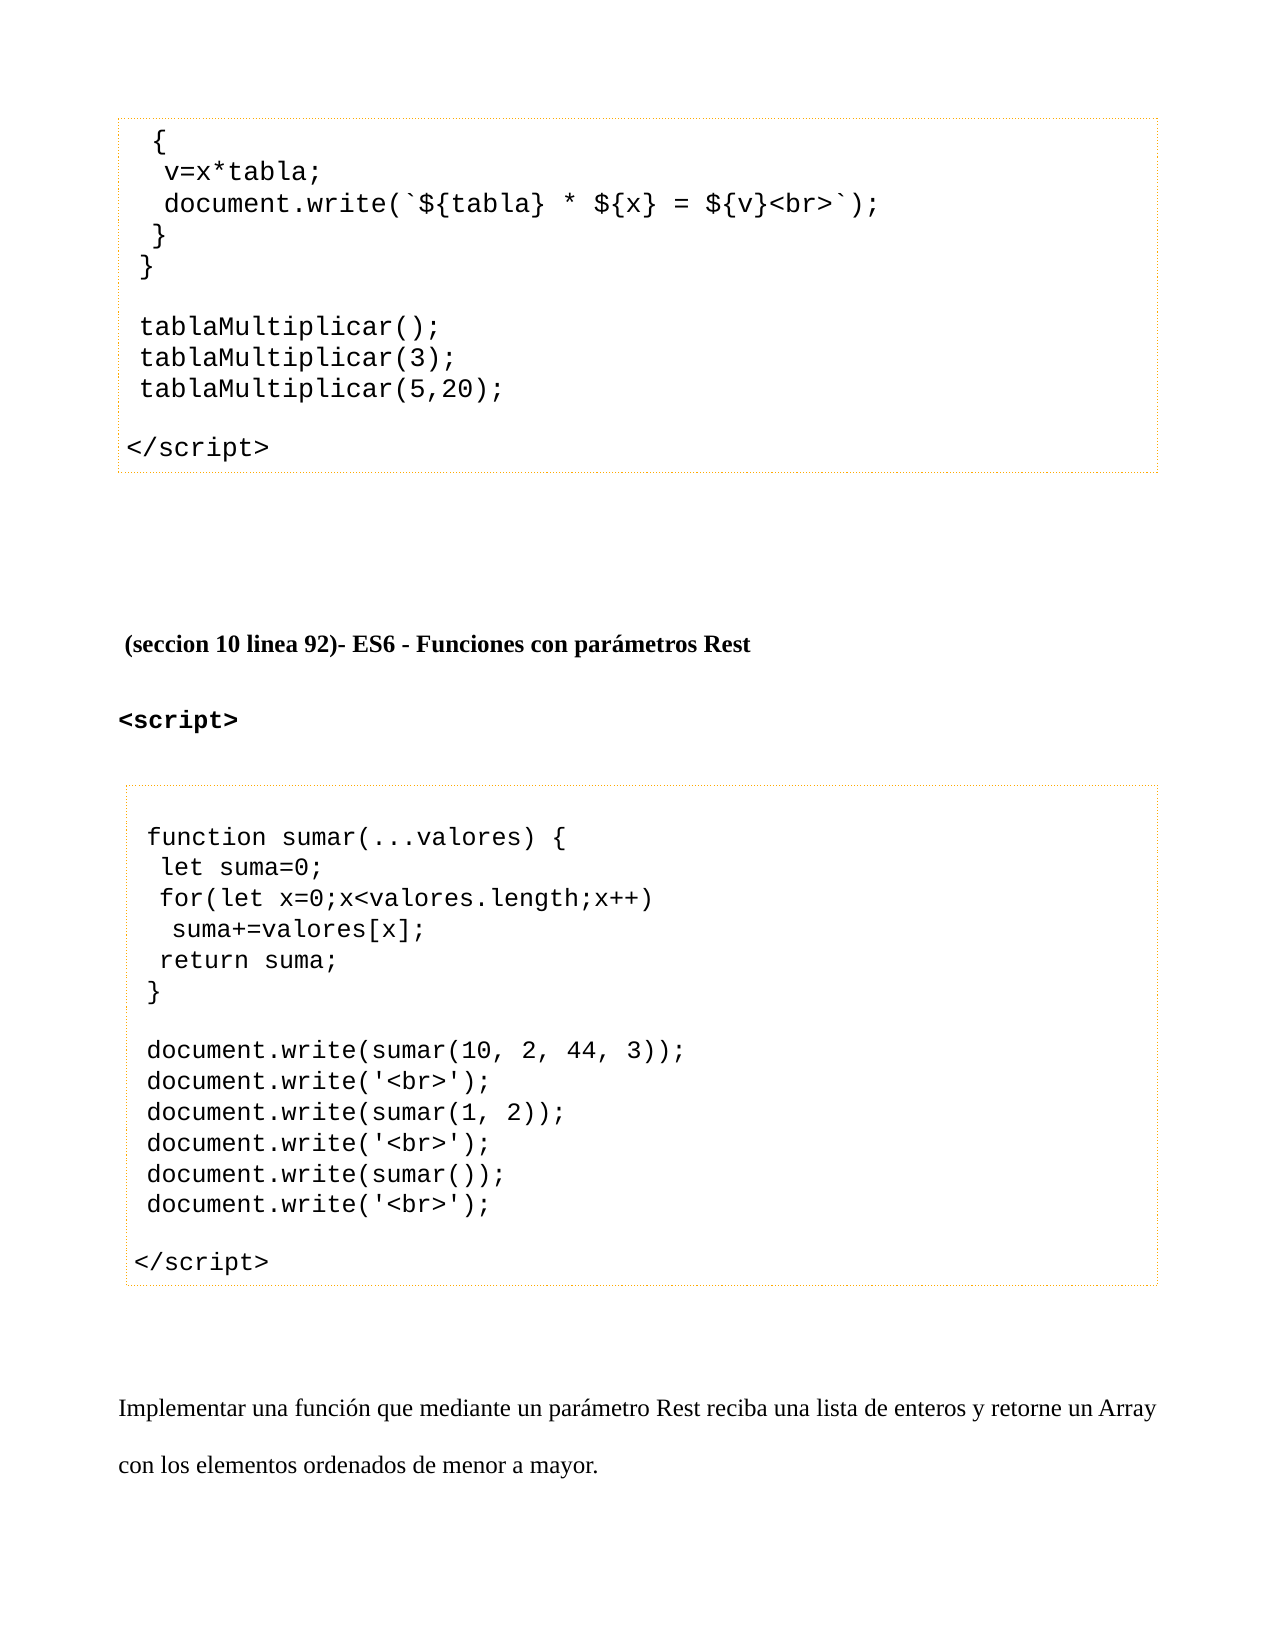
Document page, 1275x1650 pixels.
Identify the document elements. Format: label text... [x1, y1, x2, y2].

text </script> [118, 426, 1157, 472]
text <script> [118, 707, 1157, 736]
text suma+=valores[x]; [126, 906, 1157, 937]
text document.write(sumar(10, 2, 44, 3)); [126, 1027, 1157, 1058]
text } [118, 243, 1157, 283]
text document.write('<br>'); [126, 1120, 1157, 1151]
text function sumar(...valores) { [126, 814, 1157, 844]
text tablaMultiplicar(5,20); [118, 366, 1157, 406]
text document.write('<br>'); [126, 1182, 1157, 1220]
text </script> [126, 1241, 1157, 1285]
text { [118, 118, 1157, 149]
text document.write(sumar(1, 2)); [126, 1089, 1157, 1120]
text document.write(`${tabla} * ${x} = ${v}<br>`); [118, 181, 1157, 212]
text return suma; [126, 937, 1157, 968]
text } [126, 968, 1157, 1007]
text tablaMultiplicar(); [118, 304, 1157, 335]
text Implementar una función que mediante un parámetro Rest reciba una lista de enteros y retorne un Array con los elementos ordenados de menor a mayor. [118, 1393, 1157, 1479]
text v=x*tabla; [118, 149, 1157, 181]
text tablaMultiplicar(3); [118, 335, 1157, 366]
text document.write(sumar()); [126, 1151, 1157, 1182]
text document.write('<br>'); [126, 1058, 1157, 1089]
text (seccion 10 linea 92)- ES6 - Funciones con parámetros Rest [118, 629, 1157, 658]
text let suma=0; [126, 844, 1157, 875]
text for(let x=0;x<valores.length;x++) [126, 875, 1157, 906]
text } [118, 212, 1157, 243]
